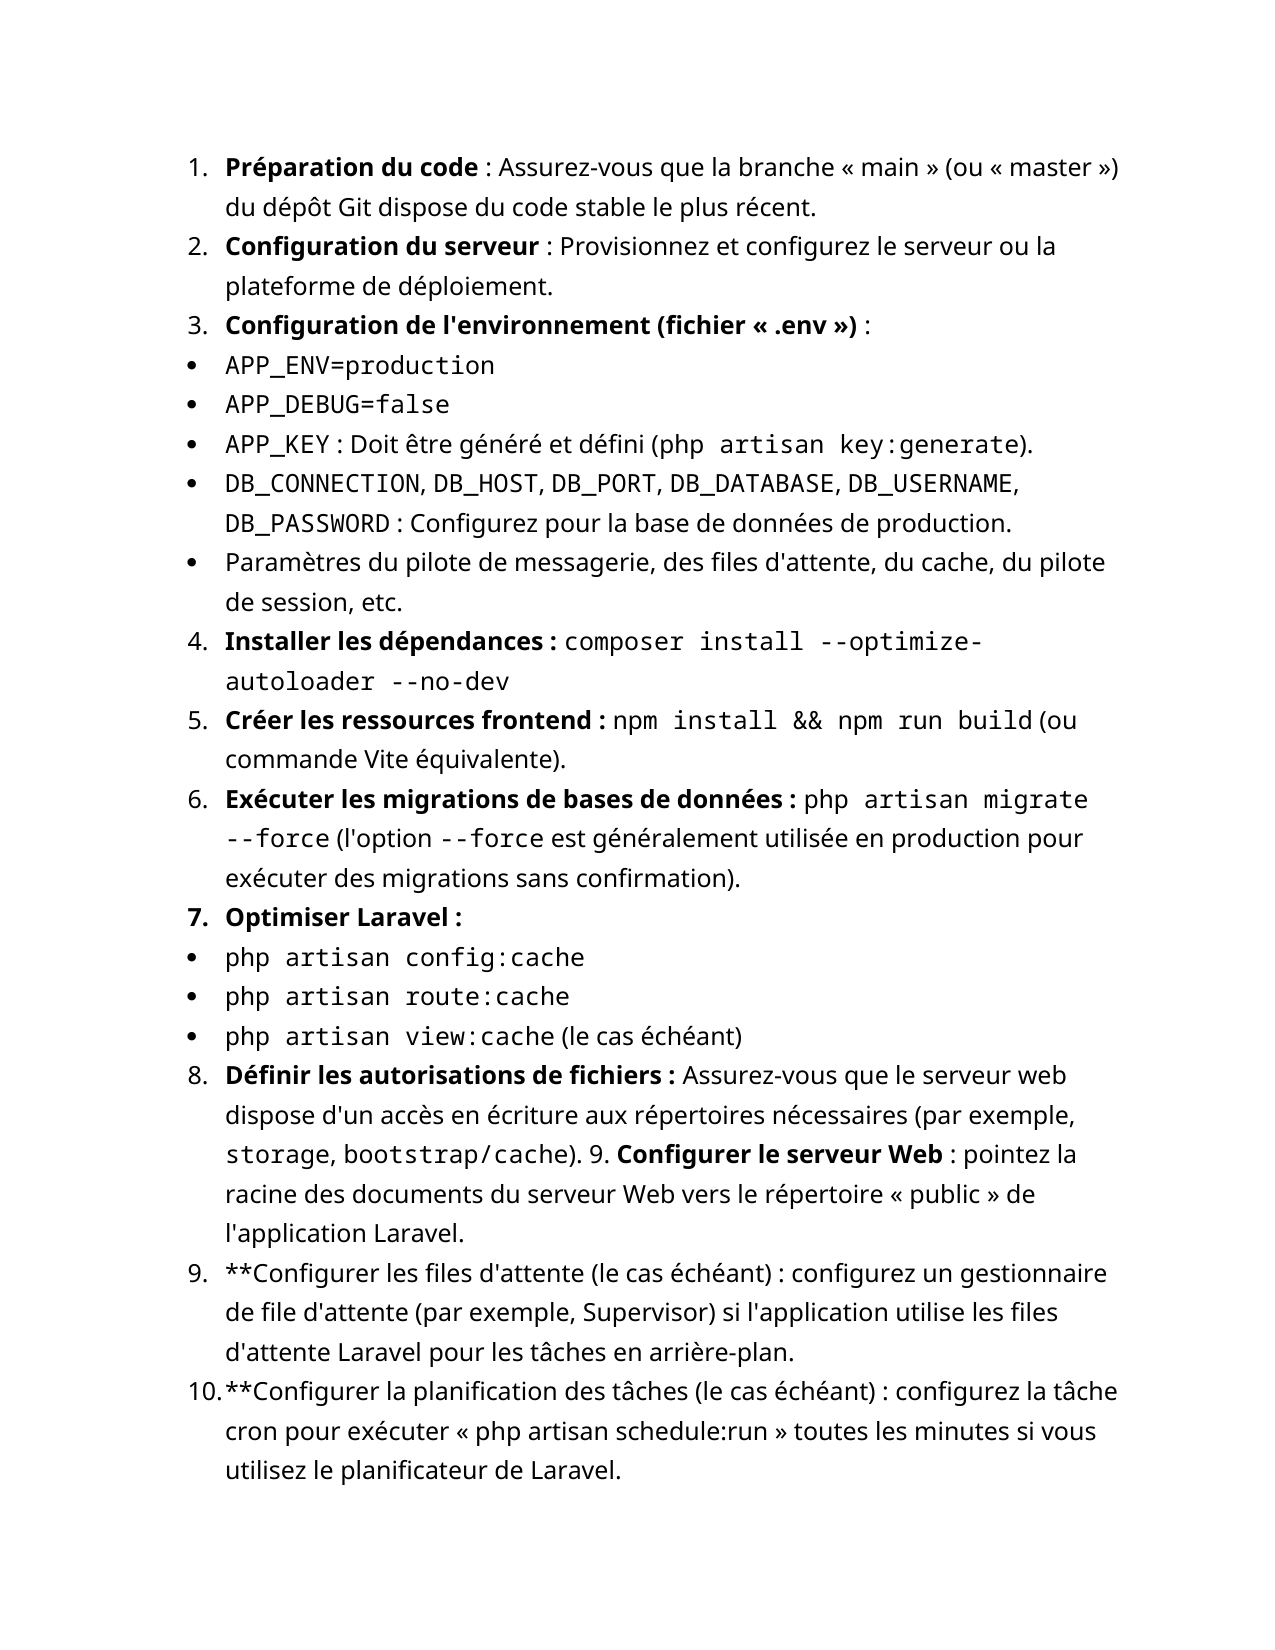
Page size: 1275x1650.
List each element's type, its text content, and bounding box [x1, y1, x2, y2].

list php artisan route:cache [187, 979, 1125, 1013]
list php artisan view:cache (le cas échéant) [187, 1018, 1125, 1053]
list Créer les ressources frontend : npm install && npm run build (ou commande Vite équivalente). [187, 703, 1125, 776]
list Configuration du serveur : Provisionnez et configurez le serveur ou la plateforme de déploiement. [187, 229, 1125, 302]
list APP_KEY : Doit être généré et défini (php artisan key:generate). [187, 426, 1125, 460]
list DB_CONNECTION, DB_HOST, DB_PORT, DB_DATABASE, DB_USERNAME, DB_PASSWORD : Configurez pour la base de données de production. [187, 466, 1125, 539]
list php artisan config:cache [187, 939, 1125, 974]
list Installer les dépendances : composer install --optimize-autoloader --no-dev [187, 624, 1125, 697]
list **Configurer les files d'attente (le cas échéant) : configurez un gestionnaire de file d'attente (par exemple, Supervisor) si l'application utilise les files d'attente Laravel pour les tâches en arrière-plan. [187, 1255, 1125, 1368]
list APP_ENV=production [187, 347, 1125, 381]
list Exécuter les migrations de bases de données : php artisan migrate --force (l'option --force est généralement utilisée en production pour exécuter des migrations sans confirmation). [187, 782, 1125, 895]
list Optimiser Laravel : [187, 900, 1125, 934]
list Définir les autorisations de fichiers : Assurez-vous que le serveur web dispose d'un accès en écriture aux répertoires nécessaires (par exemple, storage, bootstrap/cache). 9. Configurer le serveur Web : pointez la racine des documents du serveur Web vers le répertoire « public » de l'application Laravel. [187, 1058, 1125, 1250]
list APP_DEBUG=false [187, 387, 1125, 421]
list **Configurer la planification des tâches (le cas échéant) : configurez la tâche cron pour exécuter « php artisan schedule:run » toutes les minutes si vous utilisez le planificateur de Laravel. [187, 1374, 1125, 1487]
list Configuration de l'environnement (fichier « .env ») : [187, 308, 1125, 342]
list Paramètres du pilote de messagerie, des files d'attente, du cache, du pilote de session, etc. [187, 545, 1125, 618]
list Préparation du code : Assurez-vous que la branche « main » (ou « master ») du dépôt Git dispose du code stable le plus récent. [187, 150, 1125, 223]
